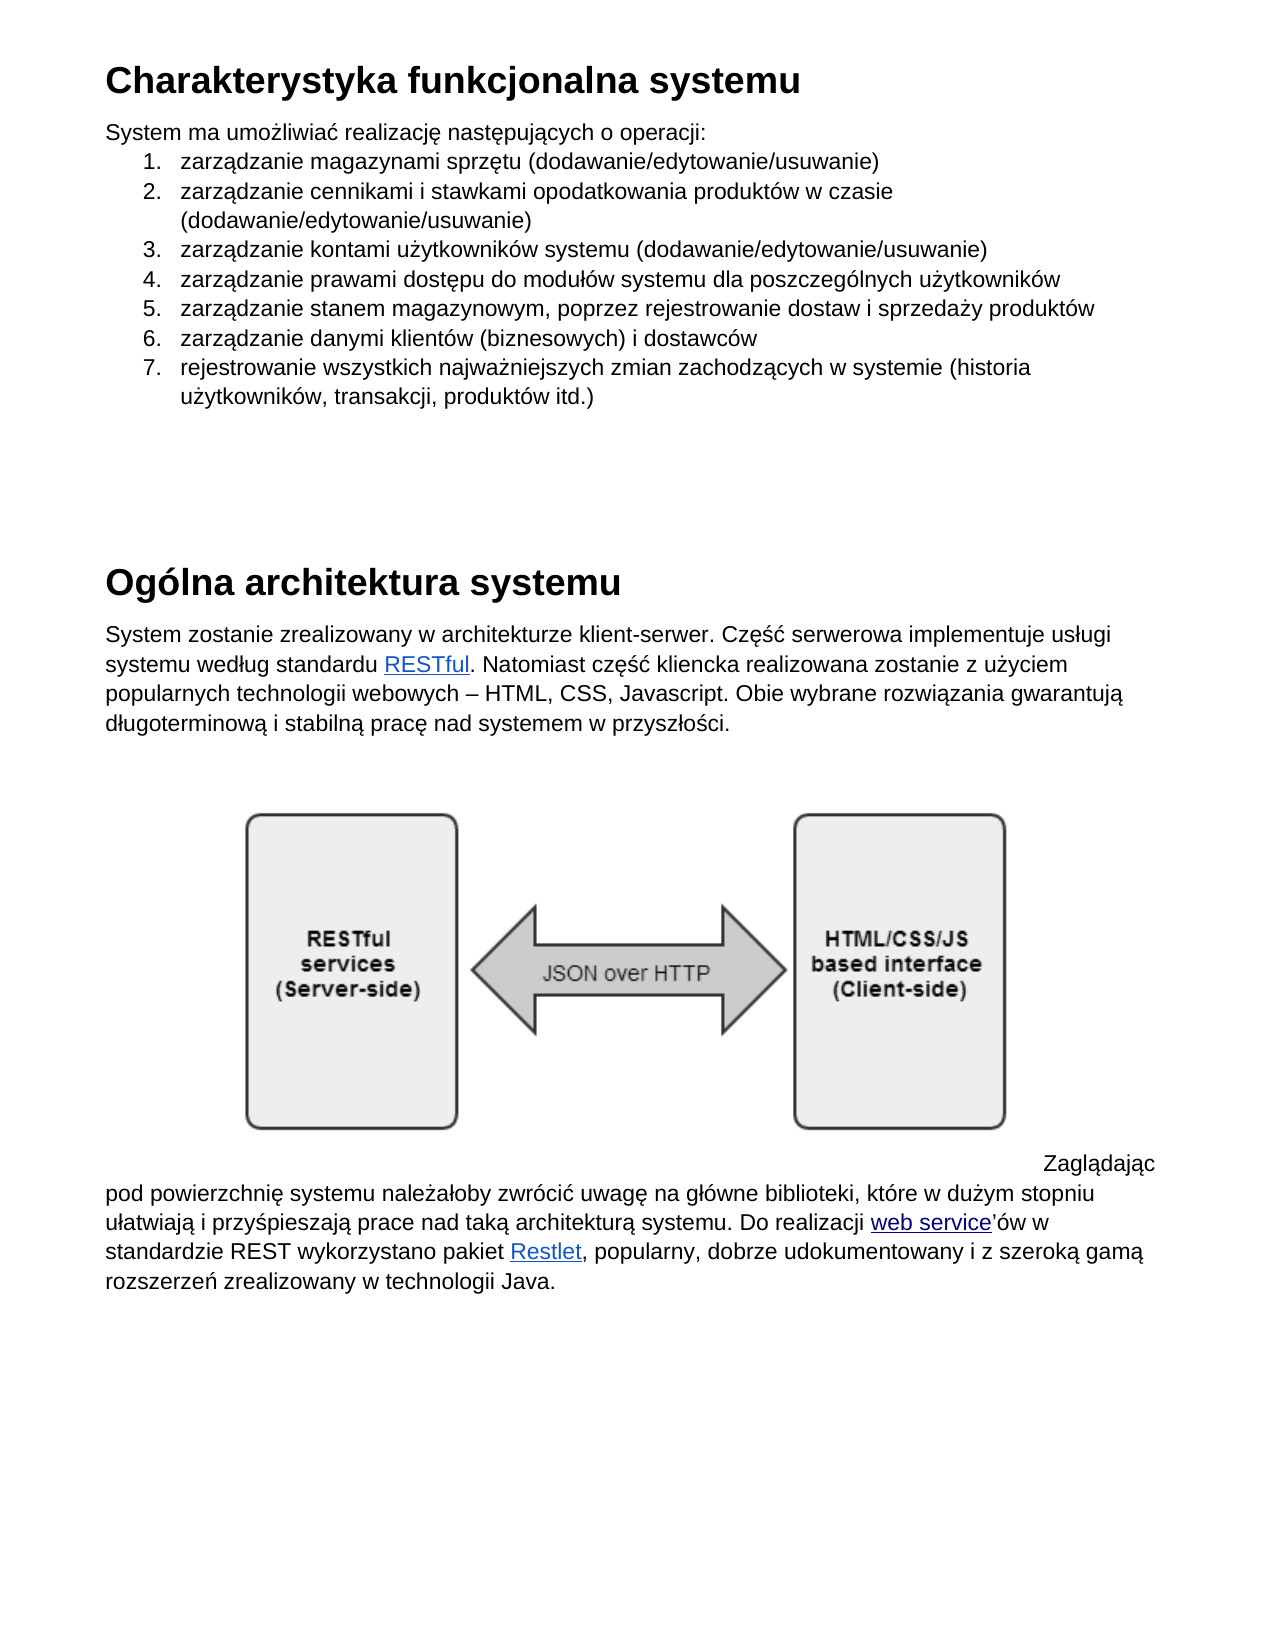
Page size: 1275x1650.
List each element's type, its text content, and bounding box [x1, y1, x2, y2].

list zarządzanie kontami użytkowników systemu (dodawanie/edytowanie/usuwanie) [143, 237, 1170, 263]
picture [169, 769, 1043, 1160]
subtitle Charakterystyka funkcjonalna systemu [105, 59, 1170, 101]
list zarządzanie stanem magazynowym, poprzez rejestrowanie dostaw i sprzedaży produktów [143, 296, 1170, 322]
list zarządzanie magazynami sprzętu (dodawanie/edytowanie/usuwanie) [143, 149, 1170, 175]
text Zaglądając pod powierzchnię systemu należałoby zwrócić uwagę na główne biblioteki, które w dużym stopniu ułatwiają i przyśpieszają prace nad taką architekturą systemu. Do realizacji web service’ów w standardzie REST wykorzystano pakiet Restlet, popularny, dobrze udokumentowany i z szeroką gamą rozszerzeń zrealizowany w technologii Java. [105, 1151, 1170, 1294]
list zarządzanie prawami dostępu do modułów systemu dla poszczególnych użytkowników [143, 267, 1170, 292]
list rejestrowanie wszystkich najważniejszych zmian zachodzących w systemie (historia użytkowników, transakcji, produktów itd.) [143, 355, 1170, 410]
list zarządzanie danymi klientów (biznesowych) i dostawców [143, 325, 1170, 351]
text System zostanie zrealizowany w architekturze klient-serwer. Część serwerowa implementuje usługi systemu według standardu RESTful. Natomiast część kliencka realizowana zostanie z użyciem popularnych technologii webowych – HTML, CSS, Javascript. Obie wybrane rozwiązania gwarantują długoterminową i stabilną pracę nad systemem w przyszłości. [105, 622, 1170, 736]
text System ma umożliwiać realizację następujących o operacji: [105, 120, 1170, 145]
subtitle Ogólna architektura systemu [105, 562, 1170, 603]
list zarządzanie cennikami i stawkami opodatkowania produktów w czasie (dodawanie/edytowanie/usuwanie) [143, 178, 1170, 233]
